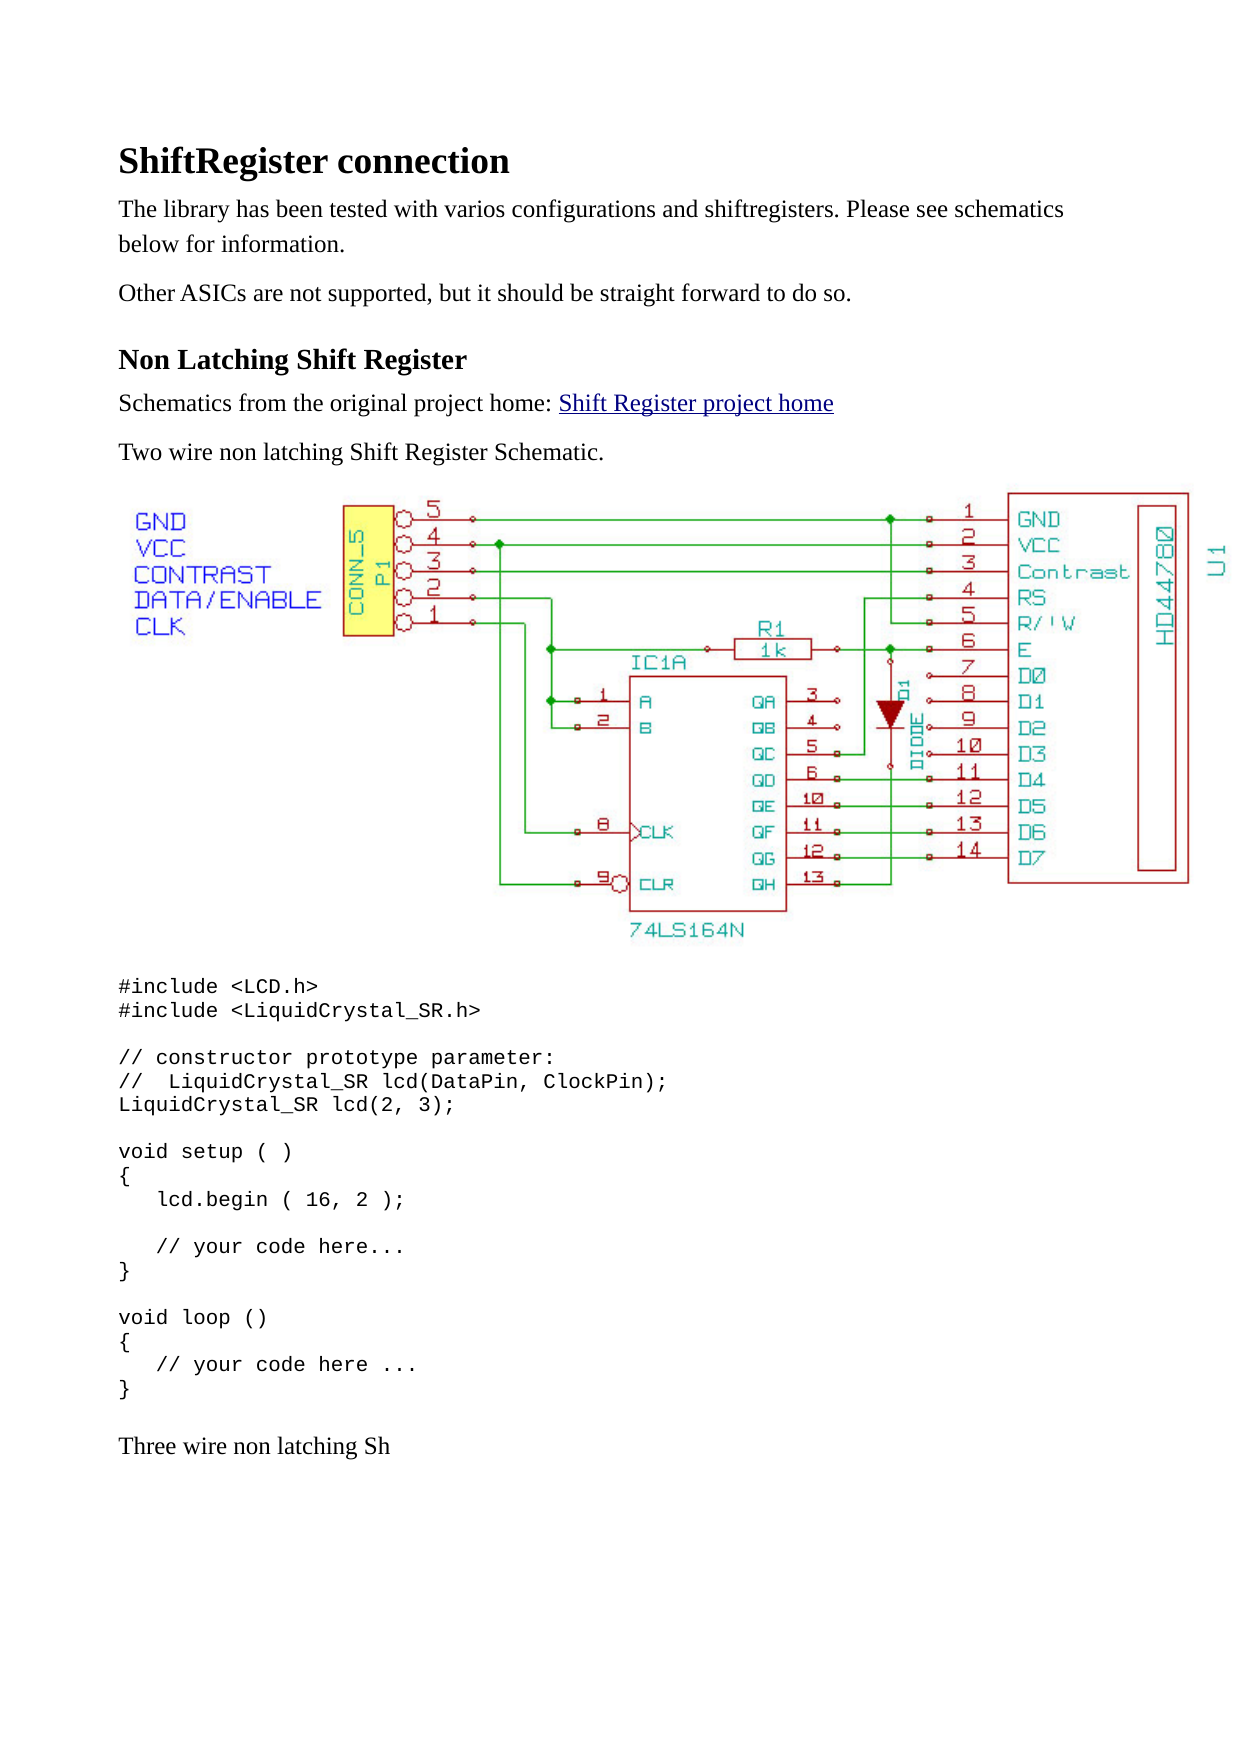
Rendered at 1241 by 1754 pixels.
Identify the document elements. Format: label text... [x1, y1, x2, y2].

text The library has been tested with varios configurations and shiftregisters. Please see schematics below for information. [118, 194, 1122, 258]
text void loop () [118, 1307, 1122, 1331]
text void setup ( ) [118, 1142, 1122, 1165]
text } [118, 1378, 1122, 1402]
text // your code here ... [118, 1354, 1122, 1378]
text } [118, 1260, 1122, 1283]
text Other ASICs are not supported, but it should be straight forward to do so. [118, 278, 1122, 307]
text #include <LCD.h> [118, 976, 1122, 1000]
text Two wire non latching Shift Register Schematic. [118, 437, 1122, 471]
text lcd.begin ( 16, 2 ); [118, 1189, 1122, 1212]
text Schematics from the original project home: Shift Register project home [118, 388, 1122, 417]
text // your code here... [118, 1236, 1122, 1260]
text // LiquidCrystal_SR lcd(DataPin, ClockPin); [118, 1071, 1122, 1094]
picture [118, 471, 1241, 956]
subtitle ShiftRegister connection [118, 139, 1122, 182]
text { [118, 1331, 1122, 1354]
text { [118, 1165, 1122, 1189]
text Three wire non latching Sh [118, 1431, 1122, 1460]
subtitle Non Latching Shift Register [118, 342, 1122, 375]
text // constructor prototype parameter: [118, 1047, 1122, 1071]
text LiquidCrystal_SR lcd(2, 3); [118, 1094, 1122, 1118]
text #include <LiquidCrystal_SR.h> [118, 1000, 1122, 1023]
